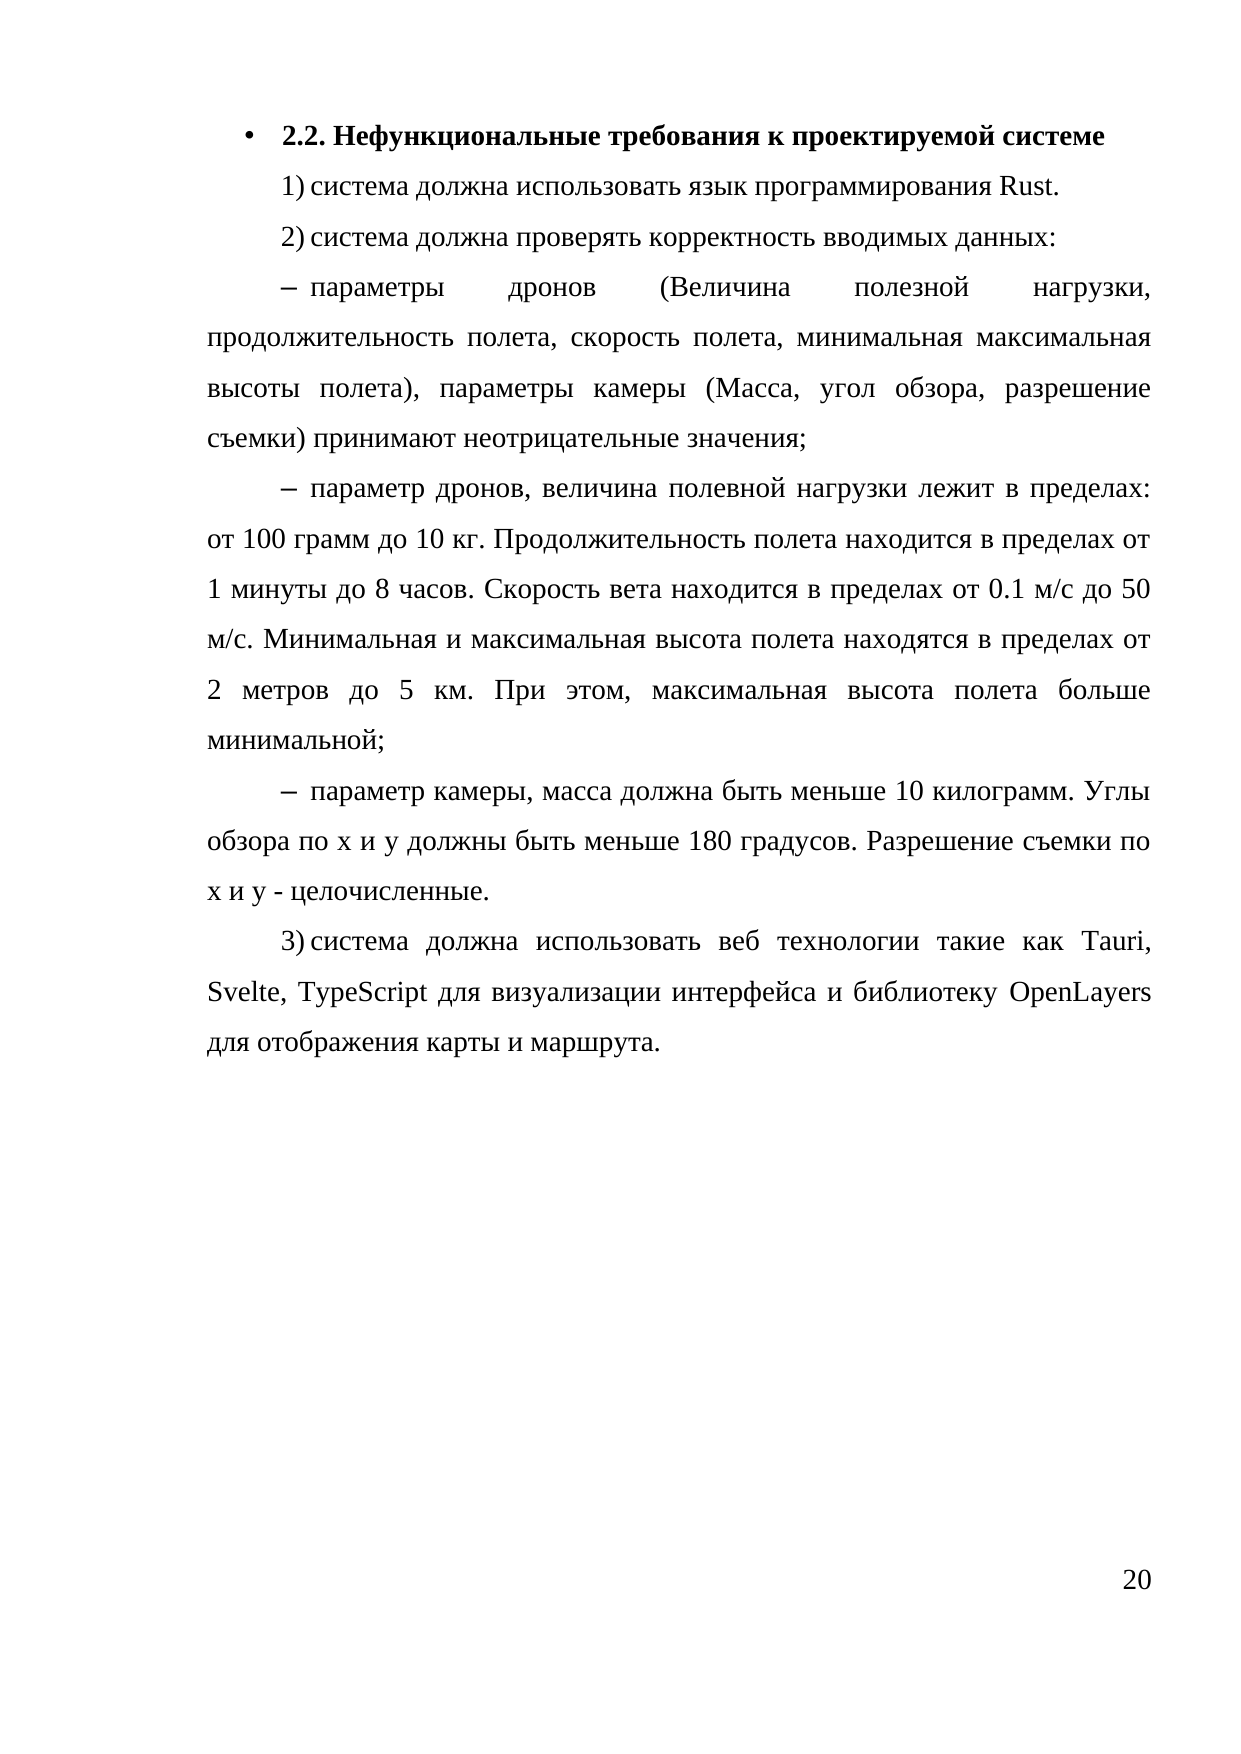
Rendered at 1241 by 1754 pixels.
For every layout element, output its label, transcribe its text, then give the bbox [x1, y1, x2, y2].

list 2.2. Нефункциональные требования к проектируемой системе [244, 118, 1152, 152]
list система должна использовать веб технологии такие как Tauri, Svelte, TypeScript для визуализации интерфейса и библиотеку OpenLayers для отображения карты и маршрута. [207, 923, 1152, 1058]
list система должна использовать язык программирования Rust. [207, 168, 1152, 202]
list параметр дронов, величина полевной нагрузки лежит в пределах: от 100 грамм до 10 кг. Продолжительность полета находится в пределах от 1 минуты до 8 часов. Скорость вета находится в пределах от 0.1 м/с до 50 м/с. Минимальная и максимальная высота полета находятся в пределах от 2 метров до 5 км. При этом, максимальная высота полета больше минимальной; [207, 471, 1152, 756]
list параметр камеры, масса должна быть меньше 10 килограмм. Углы обзора по х и у должны быть меньше 180 градусов. Разрешение съемки по х и у - целочисленные. [207, 772, 1152, 907]
list система должна проверять корректность вводимых данных: [207, 219, 1152, 252]
list параметры дронов (Величина полезной нагрузки, продолжительность полета, скорость полета, минимальная максимальная высоты полета), параметры камеры (Масса, угол обзора, разрешение съемки) принимают неотрицательные значения; [207, 269, 1152, 454]
